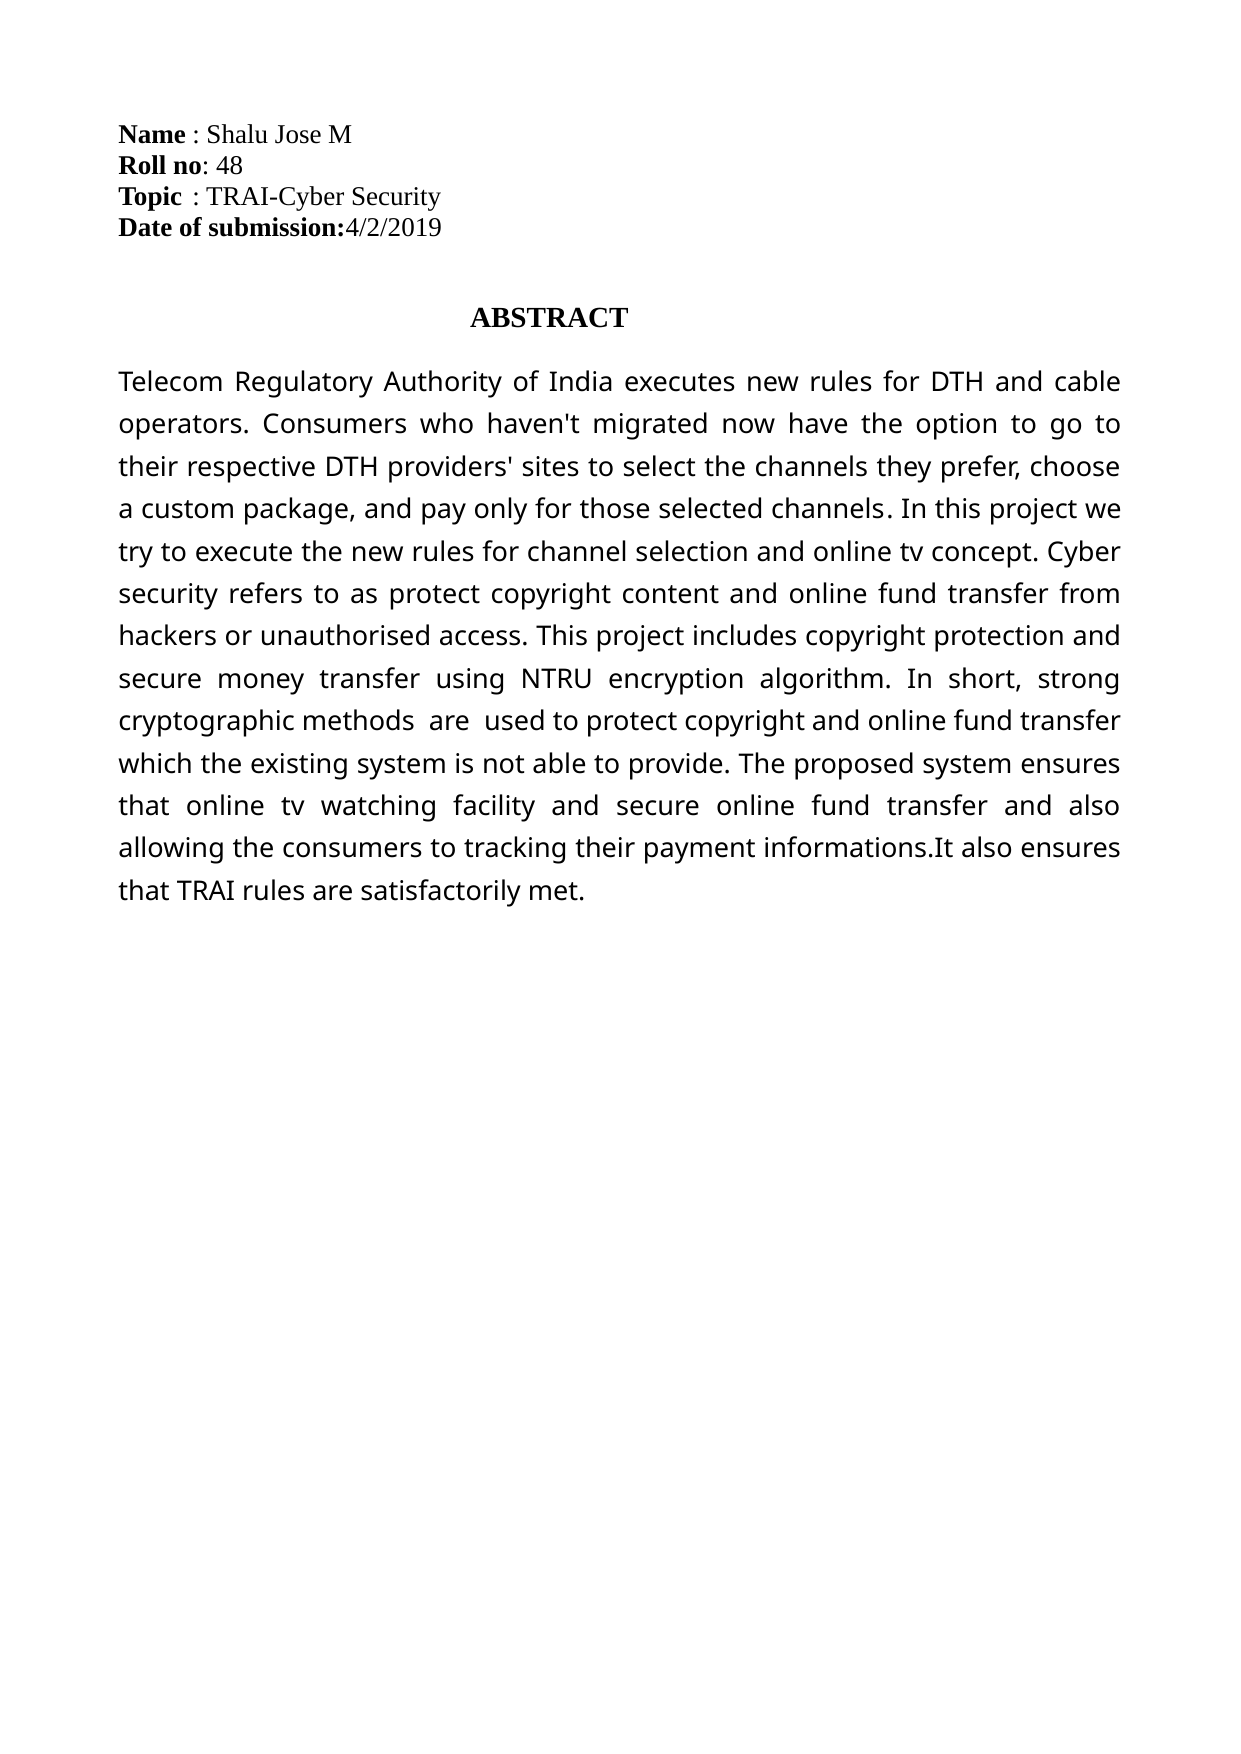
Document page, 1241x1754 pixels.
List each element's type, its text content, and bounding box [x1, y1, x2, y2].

text Telecom Regulatory Authority of India executes new rules for DTH and cable operators. Consumers who haven't migrated now have the option to go to their respective DTH providers' sites to select the channels they prefer, choose a custom package, and pay only for those selected channels. In this project we try to execute the new rules for channel selection and online tv concept. Cyber security refers to as protect copyright content and online fund transfer from hackers or unauthorised access. This project includes copyright protection and secure money transfer using NTRU encryption algorithm. In short, strong cryptographic methods are used to protect copyright and online fund transfer which the existing system is not able to provide. The proposed system ensures that online tv watching facility and secure online fund transfer and also allowing the consumers to tracking their payment informations.It also ensures that TRAI rules are satisfactorily met. [118, 362, 1122, 908]
text Topic : TRAI-Cyber Security [118, 180, 1122, 212]
text Name : Shalu Jose M [118, 118, 1122, 149]
text Roll no: 48 [118, 149, 1122, 180]
text ABSTRACT [118, 300, 1122, 334]
text Date of submission:4/2/2019 [118, 212, 1122, 243]
